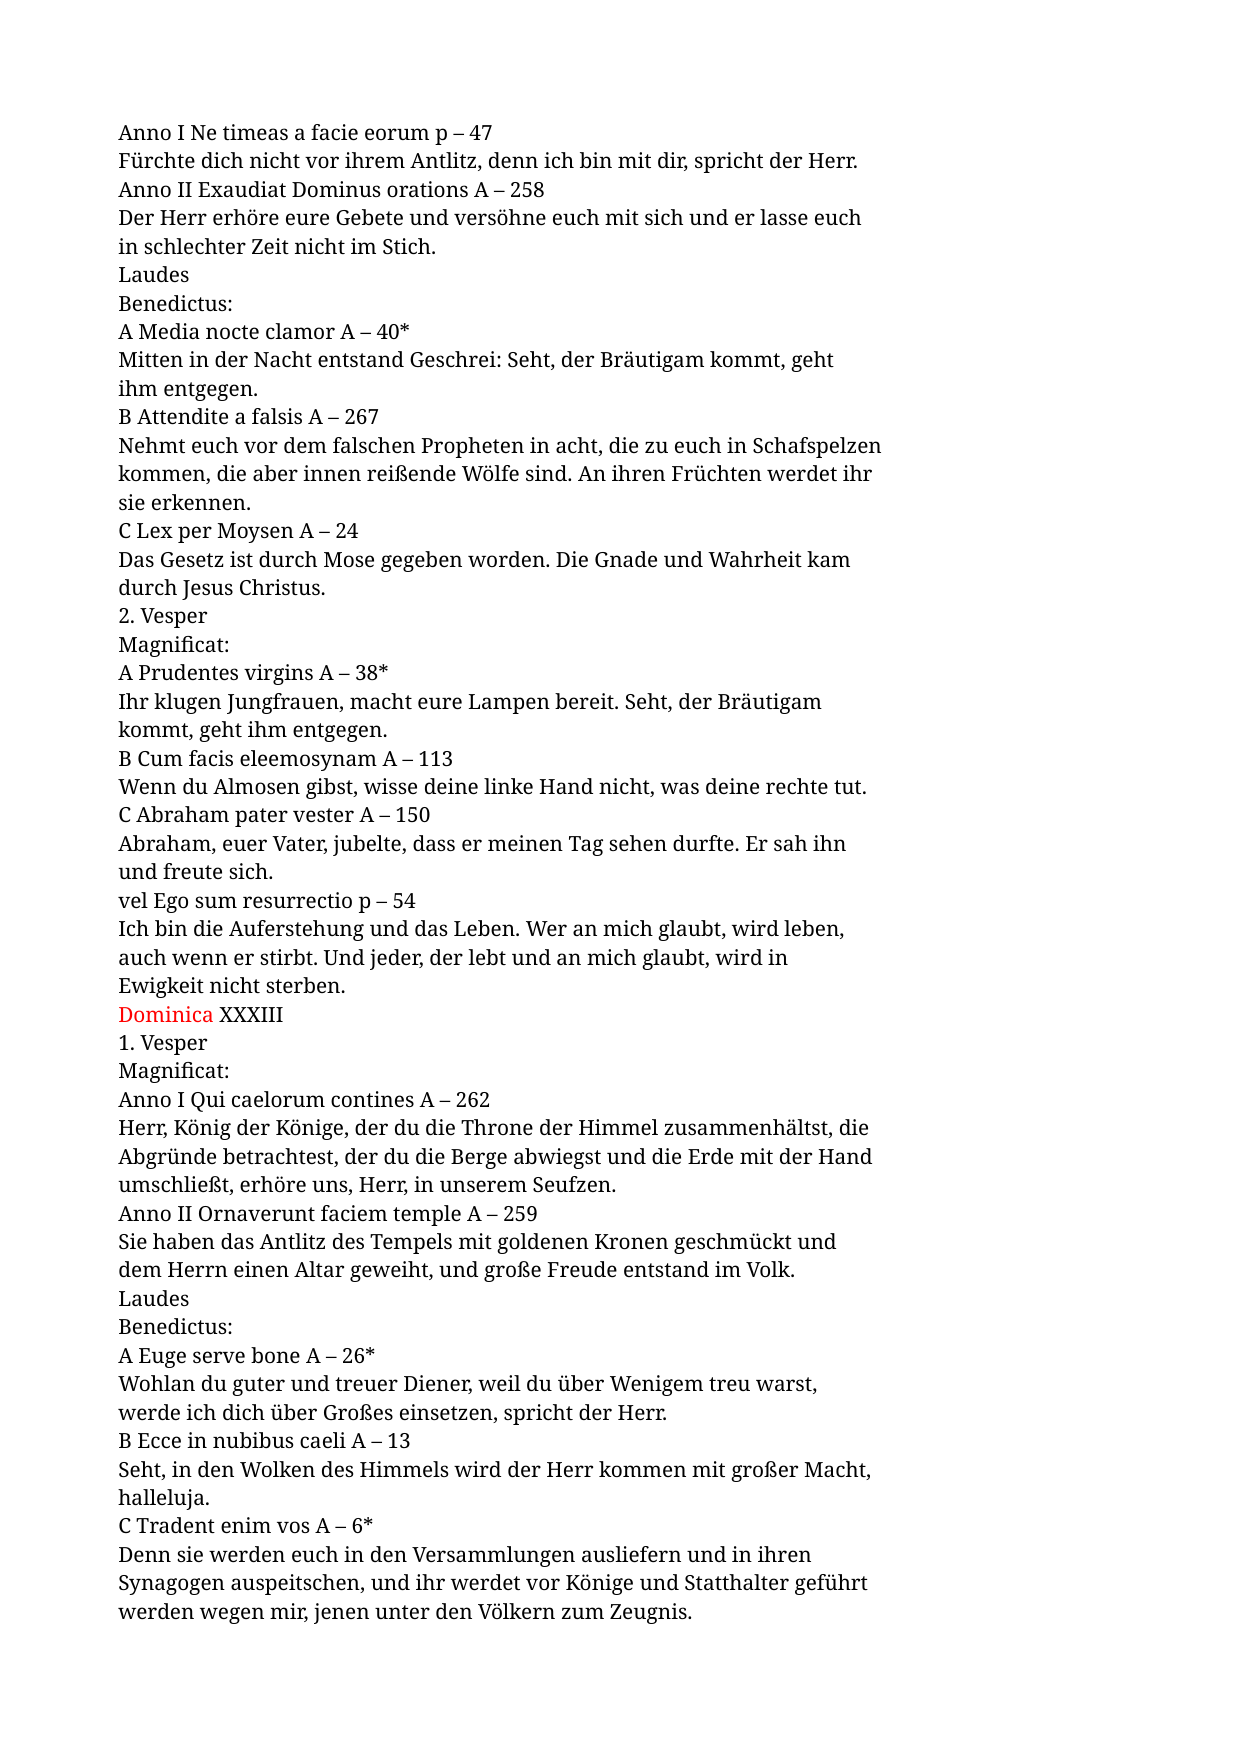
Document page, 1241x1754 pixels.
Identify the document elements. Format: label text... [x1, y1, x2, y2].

text dem Herrn einen Altar geweiht, und große Freude entstand im Volk. [118, 1256, 1122, 1284]
text in schlechter Zeit nicht im Stich. [118, 232, 1122, 260]
text durch Jesus Christus. [118, 573, 1122, 602]
text Anno I Qui caelorum contines A – 262 [118, 1085, 1122, 1113]
text Abraham, euer Vater, jubelte, dass er meinen Tag sehen durfte. Er sah ihn [118, 829, 1122, 857]
text Der Herr erhöre eure Gebete und versöhne euch mit sich und er lasse euch [118, 203, 1122, 232]
text umschließt, erhöre uns, Herr, in unserem Seufzen. [118, 1170, 1122, 1199]
text Magnificat: [118, 630, 1122, 658]
text Fürchte dich nicht vor ihrem Antlitz, denn ich bin mit dir, spricht der Herr. [118, 147, 1122, 175]
text Laudes [118, 260, 1122, 289]
text A Prudentes virgins A – 38* [118, 658, 1122, 687]
text Magnificat: [118, 1057, 1122, 1085]
text B Attendite a falsis A – 267 [118, 402, 1122, 431]
text C Tradent enim vos A – 6* [118, 1512, 1122, 1540]
text Ihr klugen Jungfrauen, macht eure Lampen bereit. Seht, der Bräutigam [118, 687, 1122, 715]
text Ich bin die Auferstehung und das Leben. Wer an mich glaubt, wird leben, [118, 914, 1122, 943]
text Ewigkeit nicht sterben. [118, 971, 1122, 1000]
text B Cum facis eleemosynam A – 113 [118, 744, 1122, 772]
text Dominica XXXIII [118, 1000, 1122, 1028]
text Mitten in der Nacht entstand Geschrei: Seht, der Bräutigam kommt, geht [118, 346, 1122, 374]
text Anno II Ornaverunt faciem temple A – 259 [118, 1199, 1122, 1227]
text kommen, die aber innen reißende Wölfe sind. An ihren Früchten werdet ihr [118, 459, 1122, 488]
text werden wegen mir, jenen unter den Völkern zum Zeugnis. [118, 1597, 1122, 1625]
text und freute sich. [118, 857, 1122, 886]
text auch wenn er stirbt. Und jeder, der lebt und an mich glaubt, wird in [118, 943, 1122, 971]
text Anno I Ne timeas a facie eorum p – 47 [118, 118, 1122, 147]
text vel Ego sum resurrectio p – 54 [118, 886, 1122, 914]
text A Media nocte clamor A – 40* [118, 317, 1122, 346]
text C Lex per Moysen A – 24 [118, 516, 1122, 545]
text Das Gesetz ist durch Mose gegeben worden. Die Gnade und Wahrheit kam [118, 545, 1122, 573]
text 2. Vesper [118, 602, 1122, 630]
text halleluja. [118, 1483, 1122, 1512]
text ihm entgegen. [118, 374, 1122, 402]
text Wohlan du guter und treuer Diener, weil du über Wenigem treu warst, [118, 1369, 1122, 1398]
text C Abraham pater vester A – 150 [118, 801, 1122, 829]
text Laudes [118, 1284, 1122, 1312]
text Benedictus: [118, 1312, 1122, 1341]
text kommt, geht ihm entgegen. [118, 715, 1122, 744]
text B Ecce in nubibus caeli A – 13 [118, 1426, 1122, 1455]
text Benedictus: [118, 289, 1122, 317]
text Abgründe betrachtest, der du die Berge abwiegst und die Erde mit der Hand [118, 1142, 1122, 1170]
text A Euge serve bone A – 26* [118, 1341, 1122, 1369]
text Seht, in den Wolken des Himmels wird der Herr kommen mit großer Macht, [118, 1455, 1122, 1483]
text werde ich dich über Großes einsetzen, spricht der Herr. [118, 1398, 1122, 1426]
text Herr, König der Könige, der du die Throne der Himmel zusammenhältst, die [118, 1113, 1122, 1142]
text Wenn du Almosen gibst, wisse deine linke Hand nicht, was deine rechte tut. [118, 772, 1122, 801]
text sie erkennen. [118, 488, 1122, 516]
text 1. Vesper [118, 1028, 1122, 1057]
text Nehmt euch vor dem falschen Propheten in acht, die zu euch in Schafspelzen [118, 431, 1122, 459]
text Synagogen auspeitschen, und ihr werdet vor Könige und Statthalter geführt [118, 1568, 1122, 1597]
text Anno II Exaudiat Dominus orations A – 258 [118, 175, 1122, 203]
text Denn sie werden euch in den Versammlungen ausliefern und in ihren [118, 1540, 1122, 1568]
text Sie haben das Antlitz des Tempels mit goldenen Kronen geschmückt und [118, 1227, 1122, 1256]
